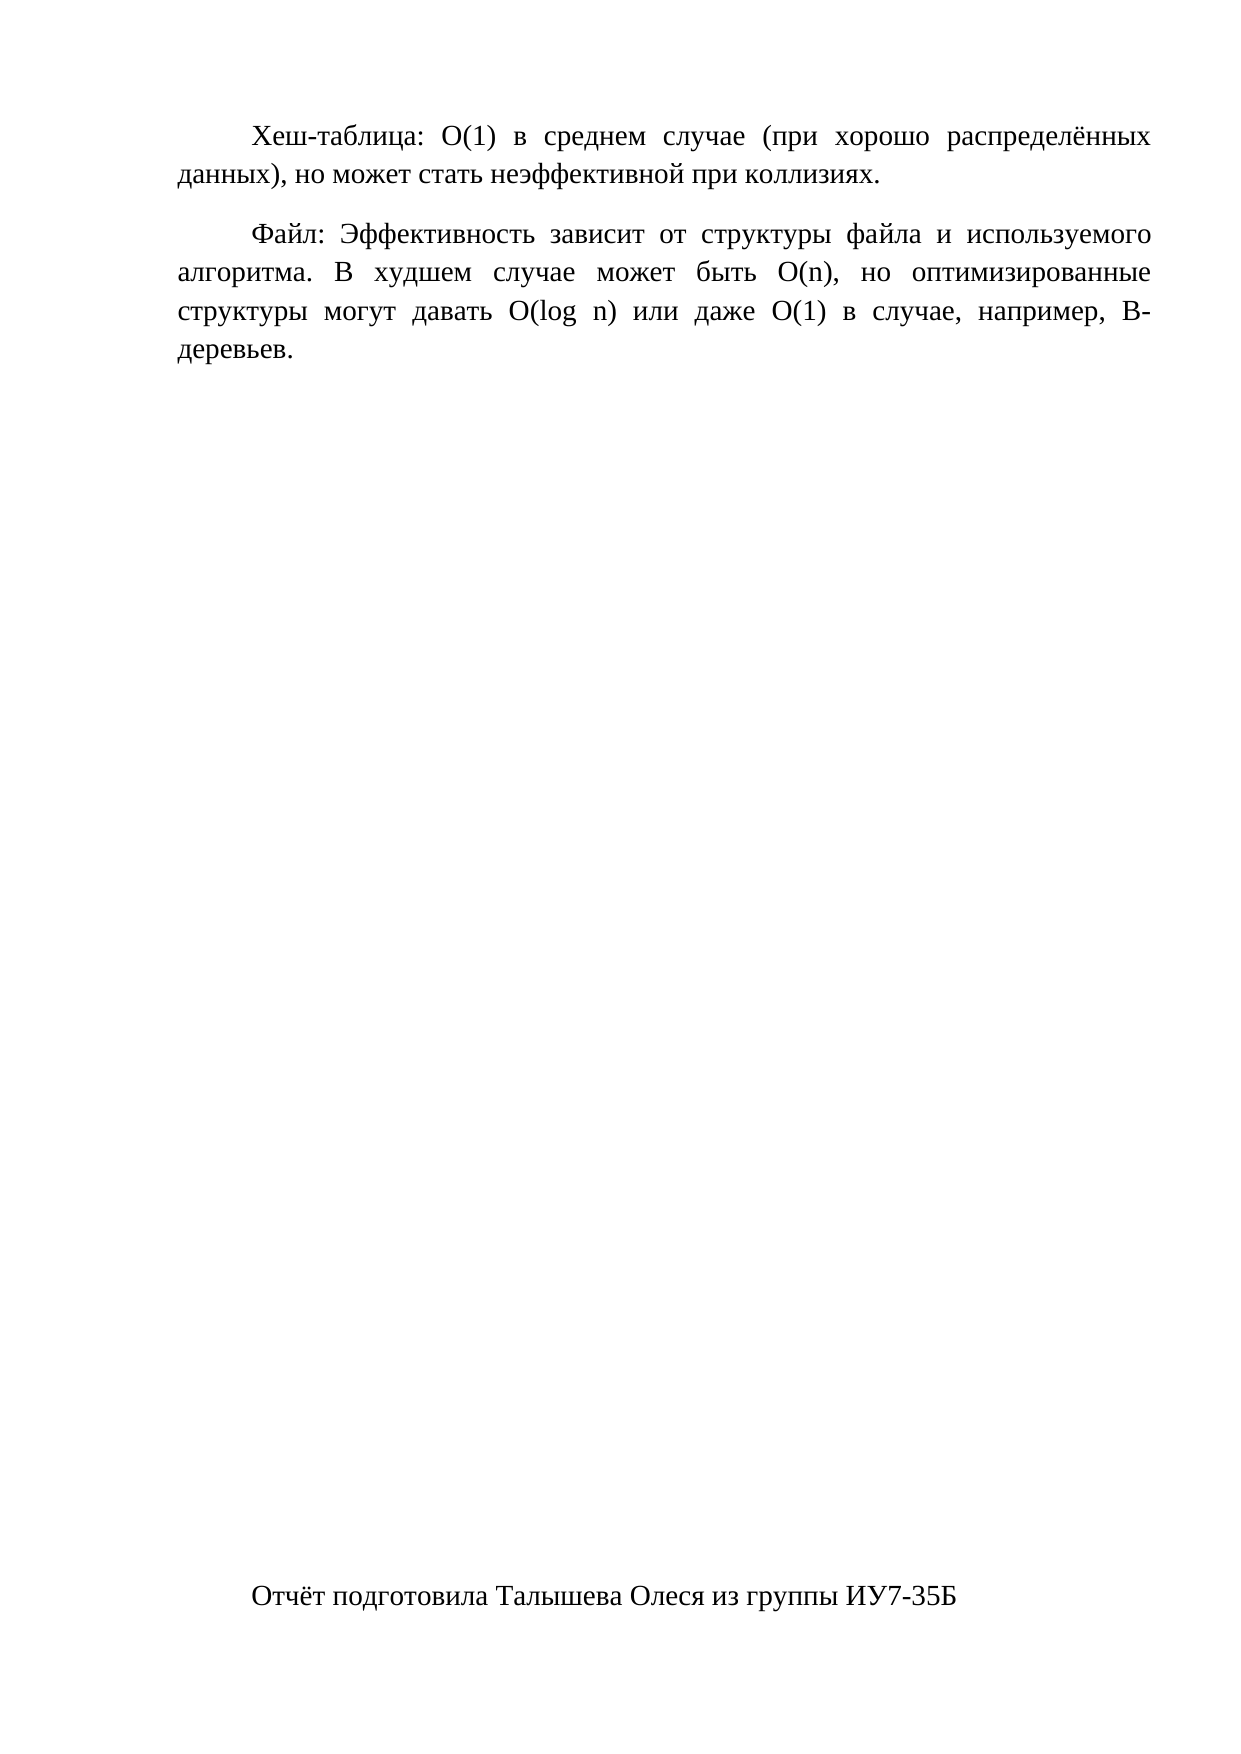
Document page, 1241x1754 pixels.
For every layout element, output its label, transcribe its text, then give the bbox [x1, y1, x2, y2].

text Отчёт подготовила Талышева Олеся из группы ИУ7-35Б [177, 1578, 1152, 1612]
text Хеш-таблица: O(1) в среднем случае (при хорошо распределённых данных), но может стать неэффективной при коллизиях. [177, 118, 1152, 190]
text Файл: Эффективность зависит от структуры файла и используемого алгоритма. В худшем случае может быть O(n), но оптимизированные структуры могут давать O(log n) или даже O(1) в случае, например, B-деревьев. [177, 216, 1152, 365]
